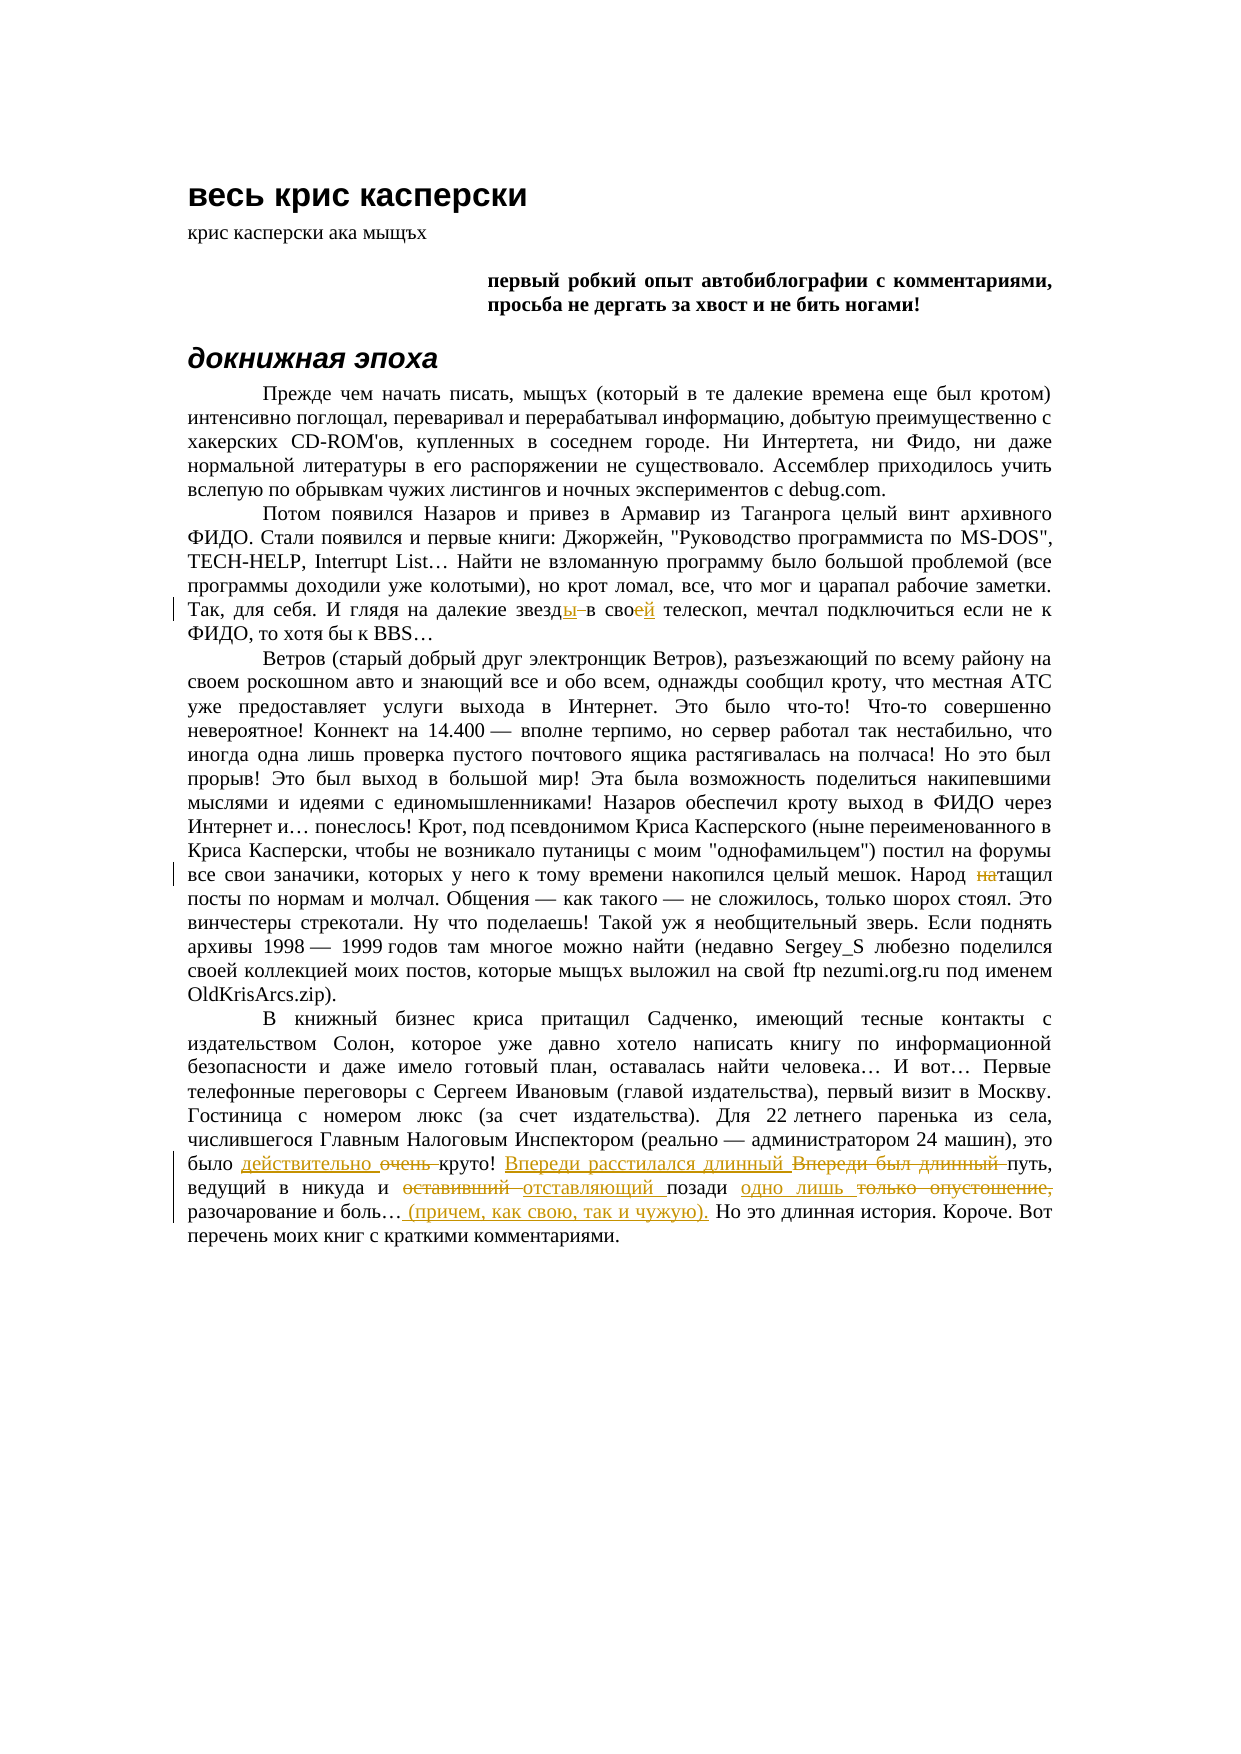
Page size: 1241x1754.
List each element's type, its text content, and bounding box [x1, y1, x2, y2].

subtitle докнижная эпоха [187, 341, 1053, 374]
subtitle весь крис касперски [187, 175, 1053, 213]
text Прежде чем начать писать, мыщъх (который в те далекие времена еще был кротом) интенсивно поглощал, переваривал и перерабатывал информацию, добытую преимущественно с хакерских CD-ROM'ов, купленных в соседнем городе. Ни Интертета, ни Фидо, ни даже нормальной литературы в его распоряжении не существовало. Ассемблер приходилось учить вслепую по обрывкам чужих листингов и ночных экспериментов с debug.com. [187, 381, 1053, 501]
text Потом появился Назаров и привез в Армавир из Таганрога целый винт архивного ФИДО. Стали появился и первые книги: Джоржейн, "Руководство программиста по MS-DOS", TECH-HELP, Interrupt List… Найти не взломанную программу было большой проблемой (все программы доходили уже колотыми), но крот ломал, все, что мог и царапал рабочие заметки. Так, для себя. И глядя на далекие звездыв свой телескоп, мечтал подключиться если не к ФИДО, то хотя бы к BBS… [187, 501, 1053, 645]
text первый робкий опыт автобиблографии с комментариями, просьба не дергать за хвост и не бить ногами! [487, 268, 1053, 316]
text В книжный бизнес криса притащил Садченко, имеющий тесные контакты с издательством Солон, которое уже давно хотело написать книгу по информационной безопасности и даже имело готовый план, оставалась найти человека… И вот… Первые телефонные переговоры с Сергеем Ивановым (главой издательства), первый визит в Москву. Гостиница с номером люкс (за счет издательства). Для 22 летнего паренька из села, числившегося Главным Налоговым Инспектором (реально — администратором 24 машин), это было действительно круто! Впереди расстилался длинный путь, ведущий в никуда и отставляющий позади одно лишь разочарование и боль… (причем, как свою, так и чужую). Но это длинная история. Короче. Вот перечень моих книг с краткими комментариями. [187, 1006, 1053, 1247]
text крис касперски ака мыщъх [187, 220, 1053, 244]
text Ветров (старый добрый друг электронщик Ветров), разъезжающий по всему району на своем роскошном авто и знающий все и обо всем, однажды сообщил кроту, что местная АТС уже предоставляет услуги выхода в Интернет. Это было что-то! Что-то совершенно невероятное! Коннект на 14.400 — вполне терпимо, но сервер работал так нестабильно, что иногда одна лишь проверка пустого почтового ящика растягивалась на полчаса! Но это был прорыв! Это был выход в большой мир! Эта была возможность поделиться накипевшими мыслями и идеями с единомышленниками! Назаров обеспечил кроту выход в ФИДО через Интернет и… понеслось! Крот, под псевдонимом Криса Касперского (ныне переименованного в Криса Касперски, чтобы не возникало путаницы с моим "однофамильцем") постил на форумы все свои заначики, которых у него к тому времени накопился целый мешок. Народ тащил посты по нормам и молчал. Общения — как такого — не сложилось, только шорох стоял. Это винчестеры стрекотали. Ну что поделаешь! Такой уж я необщительный зверь. Если поднять архивы 1998 — 1999 годов там многое можно найти (недавно Sergey_S любезно поделился своей коллекцией моих постов, которые мыщъх выложил на свой ftp nezumi.org.ru под именем OldKrisArcs.zip). [187, 645, 1053, 1006]
